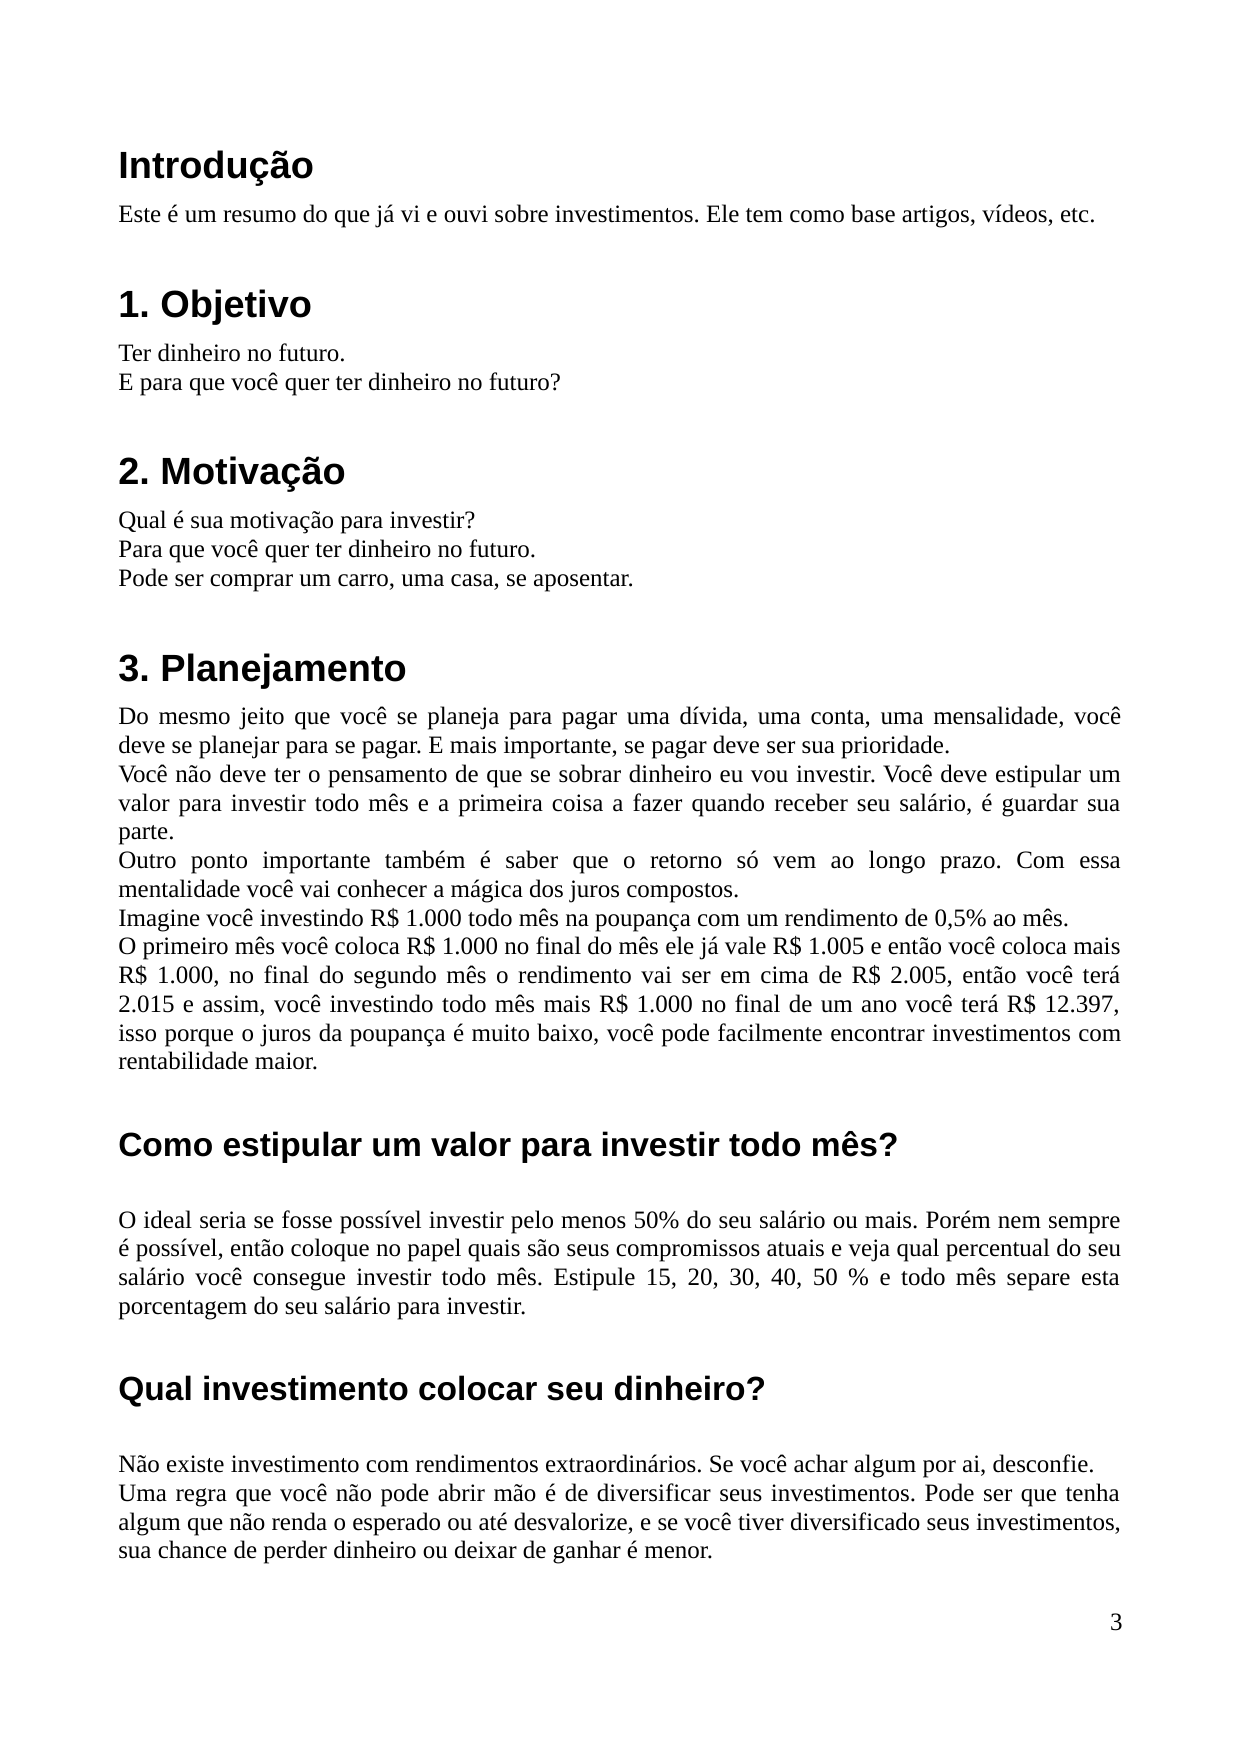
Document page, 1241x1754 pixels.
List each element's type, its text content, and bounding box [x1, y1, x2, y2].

text Você não deve ter o pensamento de que se sobrar dinheiro eu vou investir. Você deve estipular um valor para investir todo mês e a primeira coisa a fazer quando receber seu salário, é guardar sua parte. [118, 759, 1122, 845]
text Imagine você investindo R$ 1.000 todo mês na poupança com um rendimento de 0,5% ao mês. [118, 903, 1122, 931]
text O ideal seria se fosse possível investir pelo menos 50% do seu salário ou mais. Porém nem sempre é possível, então coloque no papel quais são seus compromissos atuais e veja qual percentual do seu salário você consegue investir todo mês. Estipule 15, 20, 30, 40, 50 % e todo mês separe esta porcentagem do seu salário para investir. [118, 1205, 1122, 1320]
subtitle Como estipular um valor para investir todo mês? [118, 1125, 1122, 1163]
text Pode ser comprar um carro, uma casa, se aposentar. [118, 563, 1122, 592]
text Qual é sua motivação para investir? [118, 505, 1122, 534]
text Ter dinheiro no futuro. [118, 338, 1122, 367]
text Do mesmo jeito que você se planeja para pagar uma dívida, uma conta, uma mensalidade, você deve se planejar para se pagar. E mais importante, se pagar deve ser sua prioridade. [118, 701, 1122, 759]
text Uma regra que você não pode abrir mão é de diversificar seus investimentos. Pode ser que tenha algum que não renda o esperado ou até desvalorize, e se você tiver diversificado seus investimentos, sua chance de perder dinheiro ou deixar de ganhar é menor. [118, 1478, 1122, 1564]
text Para que você quer ter dinheiro no futuro. [118, 534, 1122, 563]
text Outro ponto importante também é saber que o retorno só vem ao longo prazo. Com essa mentalidade você vai conhecer a mágica dos juros compostos. [118, 845, 1122, 903]
text O primeiro mês você coloca R$ 1.000 no final do mês ele já vale R$ 1.005 e então você coloca mais R$ 1.000, no final do segundo mês o rendimento vai ser em cima de R$ 2.005, então você terá 2.015 e assim, você investindo todo mês mais R$ 1.000 no final de um ano você terá R$ 12.397, isso porque o juros da poupança é muito baixo, você pode facilmente encontrar investimentos com rentabilidade maior. [118, 931, 1122, 1075]
subtitle 2. Motivação [118, 449, 1122, 493]
subtitle Qual investimento colocar seu dinheiro? [118, 1369, 1122, 1408]
text Não existe investimento com rendimentos extraordinários. Se você achar algum por ai, desconfie. [118, 1449, 1122, 1478]
subtitle 1. Objetivo [118, 282, 1122, 325]
text E para que você quer ter dinheiro no futuro? [118, 367, 1122, 395]
subtitle Introdução [118, 143, 1122, 187]
text Este é um resumo do que já vi e ouvi sobre investimentos. Ele tem como base artigos, vídeos, etc. [118, 199, 1122, 228]
subtitle 3. Planejamento [118, 645, 1122, 689]
